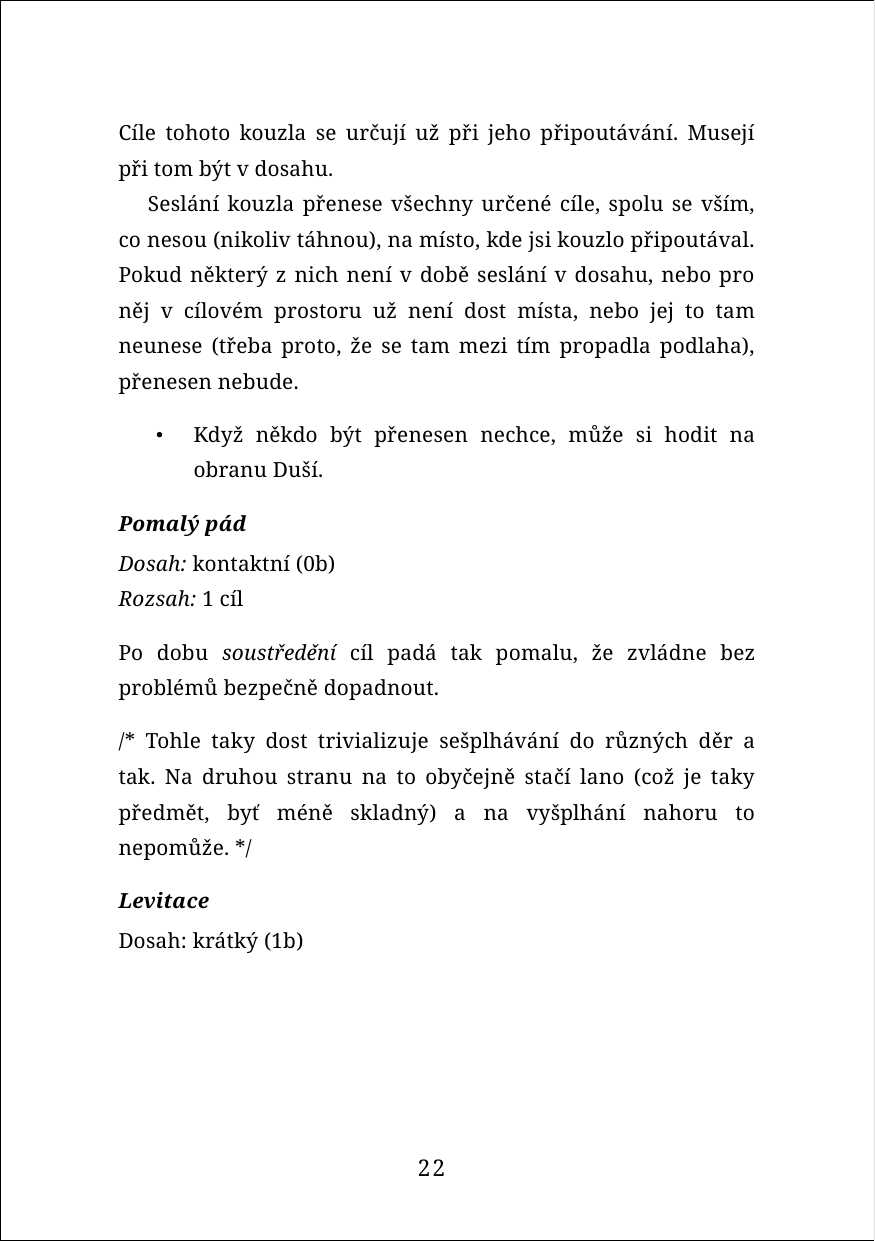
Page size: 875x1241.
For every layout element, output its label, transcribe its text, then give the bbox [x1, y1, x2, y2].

text /* Tohle taky dost trivializuje sešplhávání do různých děr a tak. Na druhou stranu na to obyčejně stačí lano (což je taky předmět, byť méně skladný) a na vyšplhání nahoru to nepomůže. */ [118, 727, 756, 862]
list Když někdo být přenesen nechce, může si hodit na obranu Duší. [156, 420, 756, 484]
text Cíle tohoto kouzla se určují už při jeho připoutávání. Musejí při tom být v dosahu. Seslání kouzla přenese všechny určené cíle, spolu se vším, co nesou (nikoliv táhnou), na místo, kde jsi kouzlo připoutával. Pokud některý z nich není v době seslání v dosahu, nebo pro něj v cílovém prostoru už není dost místa, nebo jej to tam neunese (třeba proto, že se tam mezi tím propadla podlaha), přenesen nebude. [118, 118, 756, 395]
text Po dobu soustředění cíl padá tak pomalu, že zvládne bez problémů bezpečně dopadnout. [118, 638, 756, 702]
text Dosah: kontaktní (0b) Rozsah: 1 cíl [118, 549, 756, 613]
subtitle Levitace [118, 886, 756, 915]
subtitle Pomalý pád [118, 509, 756, 537]
text Dosah: krátký (1b) [118, 927, 756, 955]
